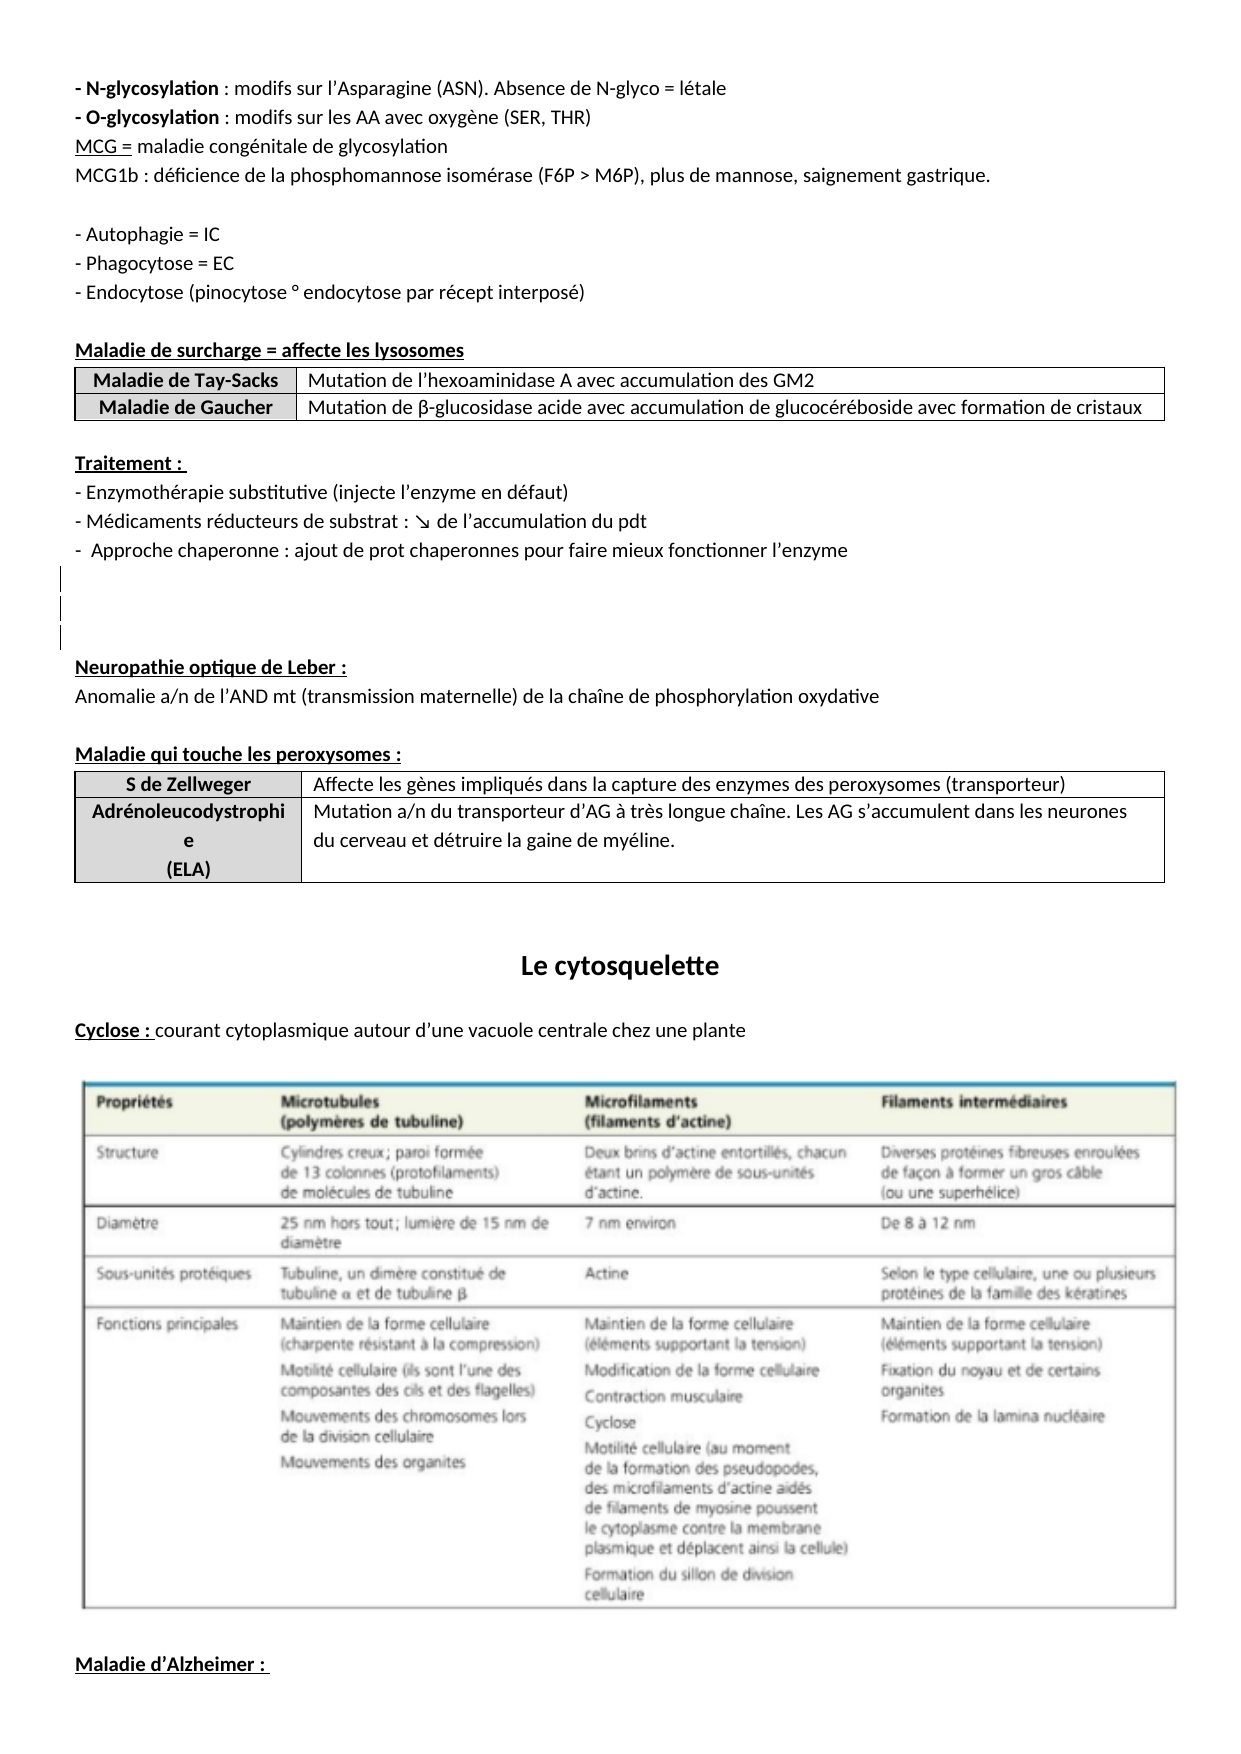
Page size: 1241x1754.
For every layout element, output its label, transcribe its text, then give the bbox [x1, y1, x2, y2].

text - Phagocytose = EC [75, 250, 1165, 275]
table_cell Maladie de Gaucher [76, 394, 296, 419]
text Traitement : [75, 450, 1165, 475]
text MCG1b : déficience de la phosphomannose isomérase (F6P > M6P), plus de mannose, saignement gastrique. [75, 162, 1165, 188]
table_header Mutation de l’hexoaminidase A avec accumulation des GM2 [297, 368, 1164, 393]
text Le cytosquelette [75, 947, 1165, 983]
table_cell Mutation de β-glucosidase acide avec accumulation de glucocéréboside avec formation de cristaux [297, 394, 1164, 419]
picture [75, 1075, 1182, 1618]
text MCG = maladie congénitale de glycosylation [75, 133, 1165, 159]
text Maladie de surcharge = affecte les lysosomes [75, 337, 1165, 363]
table_header Affecte les gènes impliqués dans la capture des enzymes des peroxysomes (transporteur) [302, 772, 1164, 797]
table_cell Mutation a/n du transporteur d’AG à très longue chaîne. Les AG s’accumulent dans les neurones du cerveau et détruire la gaine de myéline. [302, 798, 1164, 882]
text Cyclose : courant cytoplasmique autour d’une vacuole centrale chez une plante [75, 1017, 1165, 1043]
text Neuropathie optique de Leber : [75, 654, 1165, 679]
text - Enzymothérapie substitutive (injecte l’enzyme en défaut) [75, 479, 1165, 504]
text Maladie qui touche les peroxysomes : [75, 741, 1165, 767]
text - Autophagie = IC [75, 221, 1165, 246]
text Anomalie a/n de l’AND mt (transmission maternelle) de la chaîne de phosphorylation oxydative [75, 683, 1165, 708]
table_cell Adrénoleucodystrophie (ELA) [76, 798, 301, 882]
text - Endocytose (pinocytose ° endocytose par récept interposé) [75, 279, 1165, 304]
text - Approche chaperonne : ajout de prot chaperonnes pour faire mieux fonctionner l’enzyme [75, 537, 1165, 563]
text - Médicaments réducteurs de substrat : ↘ de l’accumulation du pdt [75, 508, 1165, 533]
text - N-glycosylation : modifs sur l’Asparagine (ASN). Absence de N-glyco = létale [75, 75, 1165, 100]
text - O-glycosylation : modifs sur les AA avec oxygène (SER, THR) [75, 104, 1165, 129]
table_header S de Zellweger [76, 772, 301, 797]
table_header Maladie de Tay-Sacks [76, 368, 296, 393]
text Maladie d’Alzheimer : [75, 1651, 1165, 1677]
